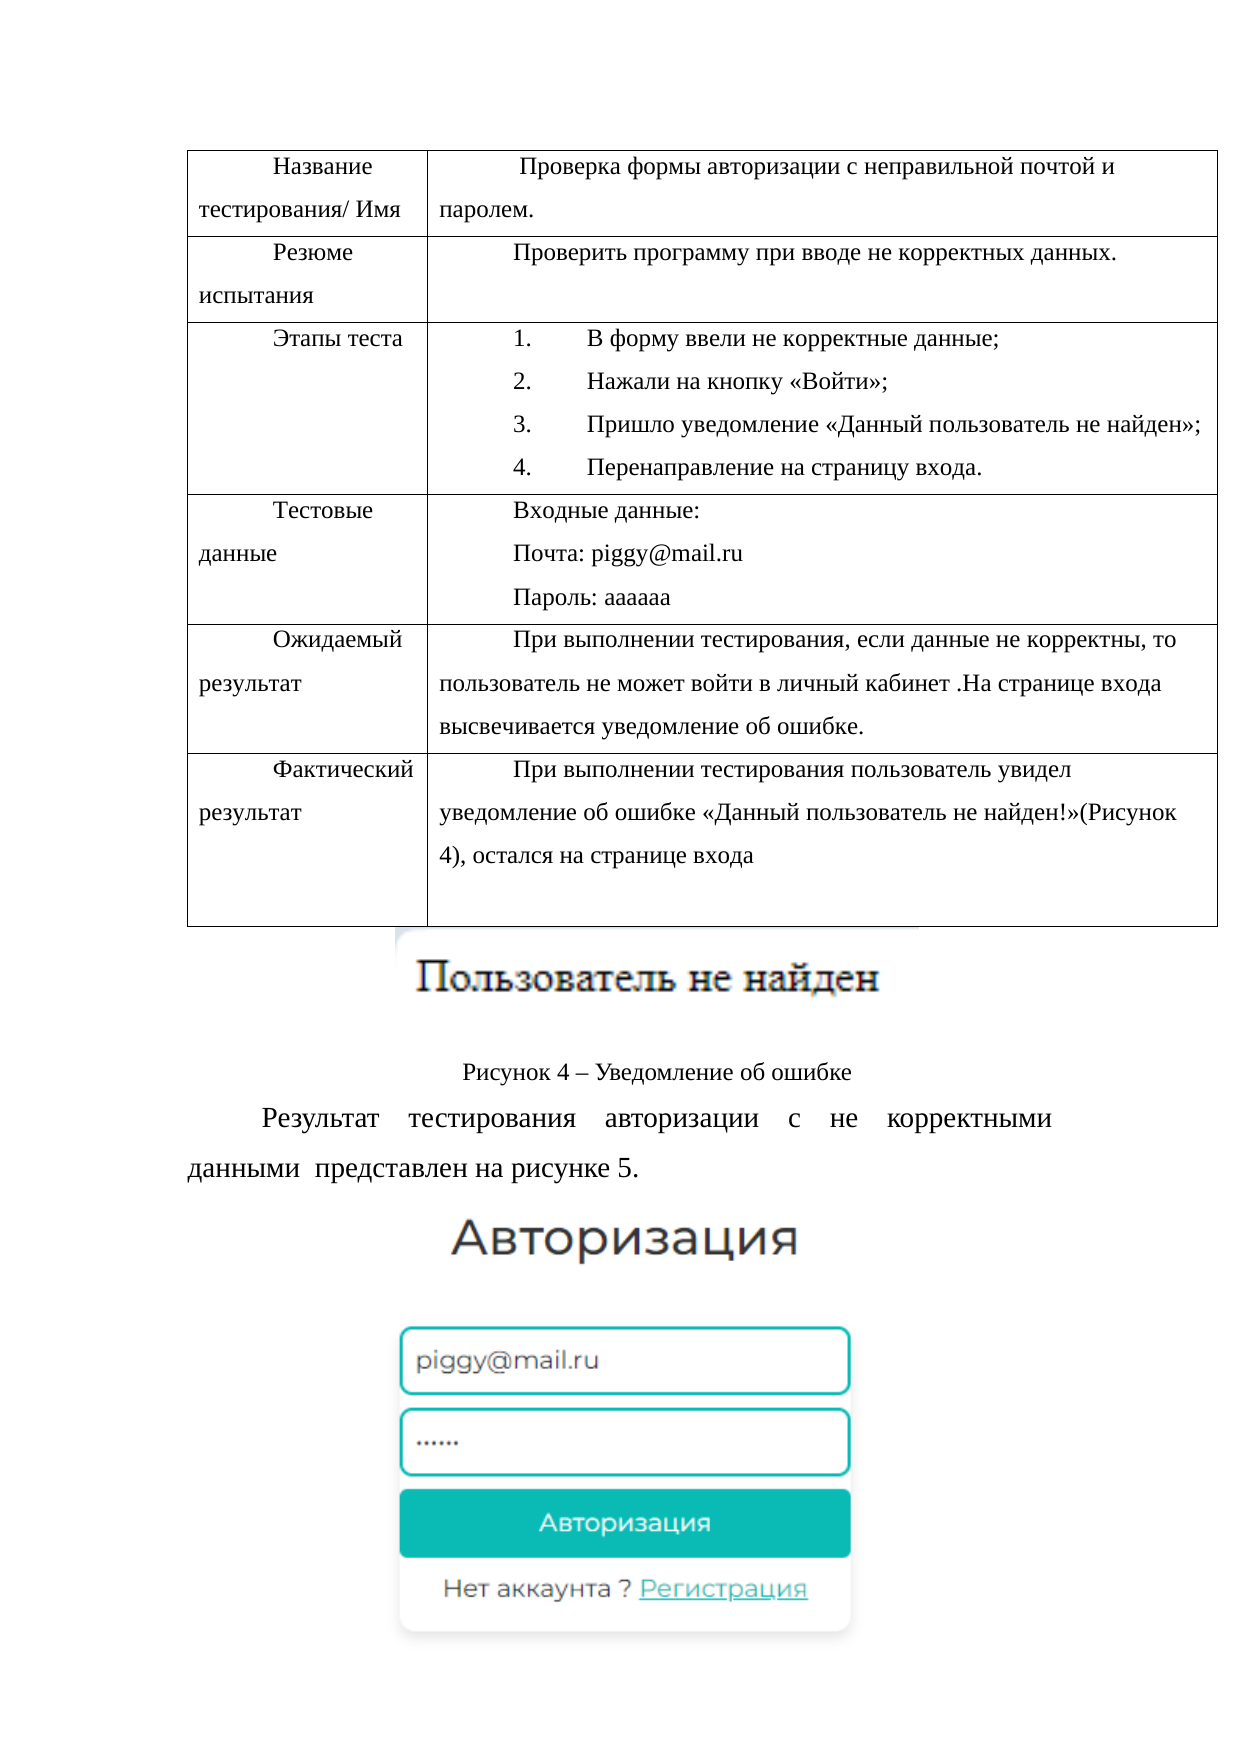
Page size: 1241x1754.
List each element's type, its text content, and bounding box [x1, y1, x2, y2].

table_cell Тестовые данные [188, 495, 427, 623]
text Рисунок 4 – Уведомление об ошибке [187, 1057, 1053, 1085]
table_cell Название тестирования/ Имя [188, 151, 427, 236]
table_cell Фактический результат [188, 754, 427, 926]
picture [395, 927, 919, 1043]
picture [342, 1200, 898, 1691]
table_cell Проверка формы авторизации с неправильной почтой и паролем. [428, 151, 1217, 236]
table_cell Проверить программу при вводе не корректных данных. [428, 237, 1217, 322]
table_cell При выполнении тестирования, если данные не корректны, то пользователь не может войти в личный кабинет .На странице входа высвечивается уведомление об ошибке. [428, 625, 1217, 753]
text Результат тестирования авторизации с не корректными данными представлен на рисунке 5. [187, 1100, 1053, 1183]
table_cell Ожидаемый результат [188, 625, 427, 753]
table_cell Этапы теста [188, 323, 427, 494]
table_cell Резюме испытания [188, 237, 427, 322]
table_cell Входные данные: Почта: piggy@mail.ru Пароль: aaaaaa [428, 495, 1217, 623]
table_cell При выполнении тестирования пользователь увидел уведомление об ошибке «Данный пользователь не найден!»(Рисунок 4), остался на странице входа [428, 754, 1217, 926]
table_cell В форму ввели не корректные данные; Нажали на кнопку «Войти»; Пришло уведомление «Данный пользователь не найден»; Перенаправление на страницу входа. [428, 323, 1217, 494]
